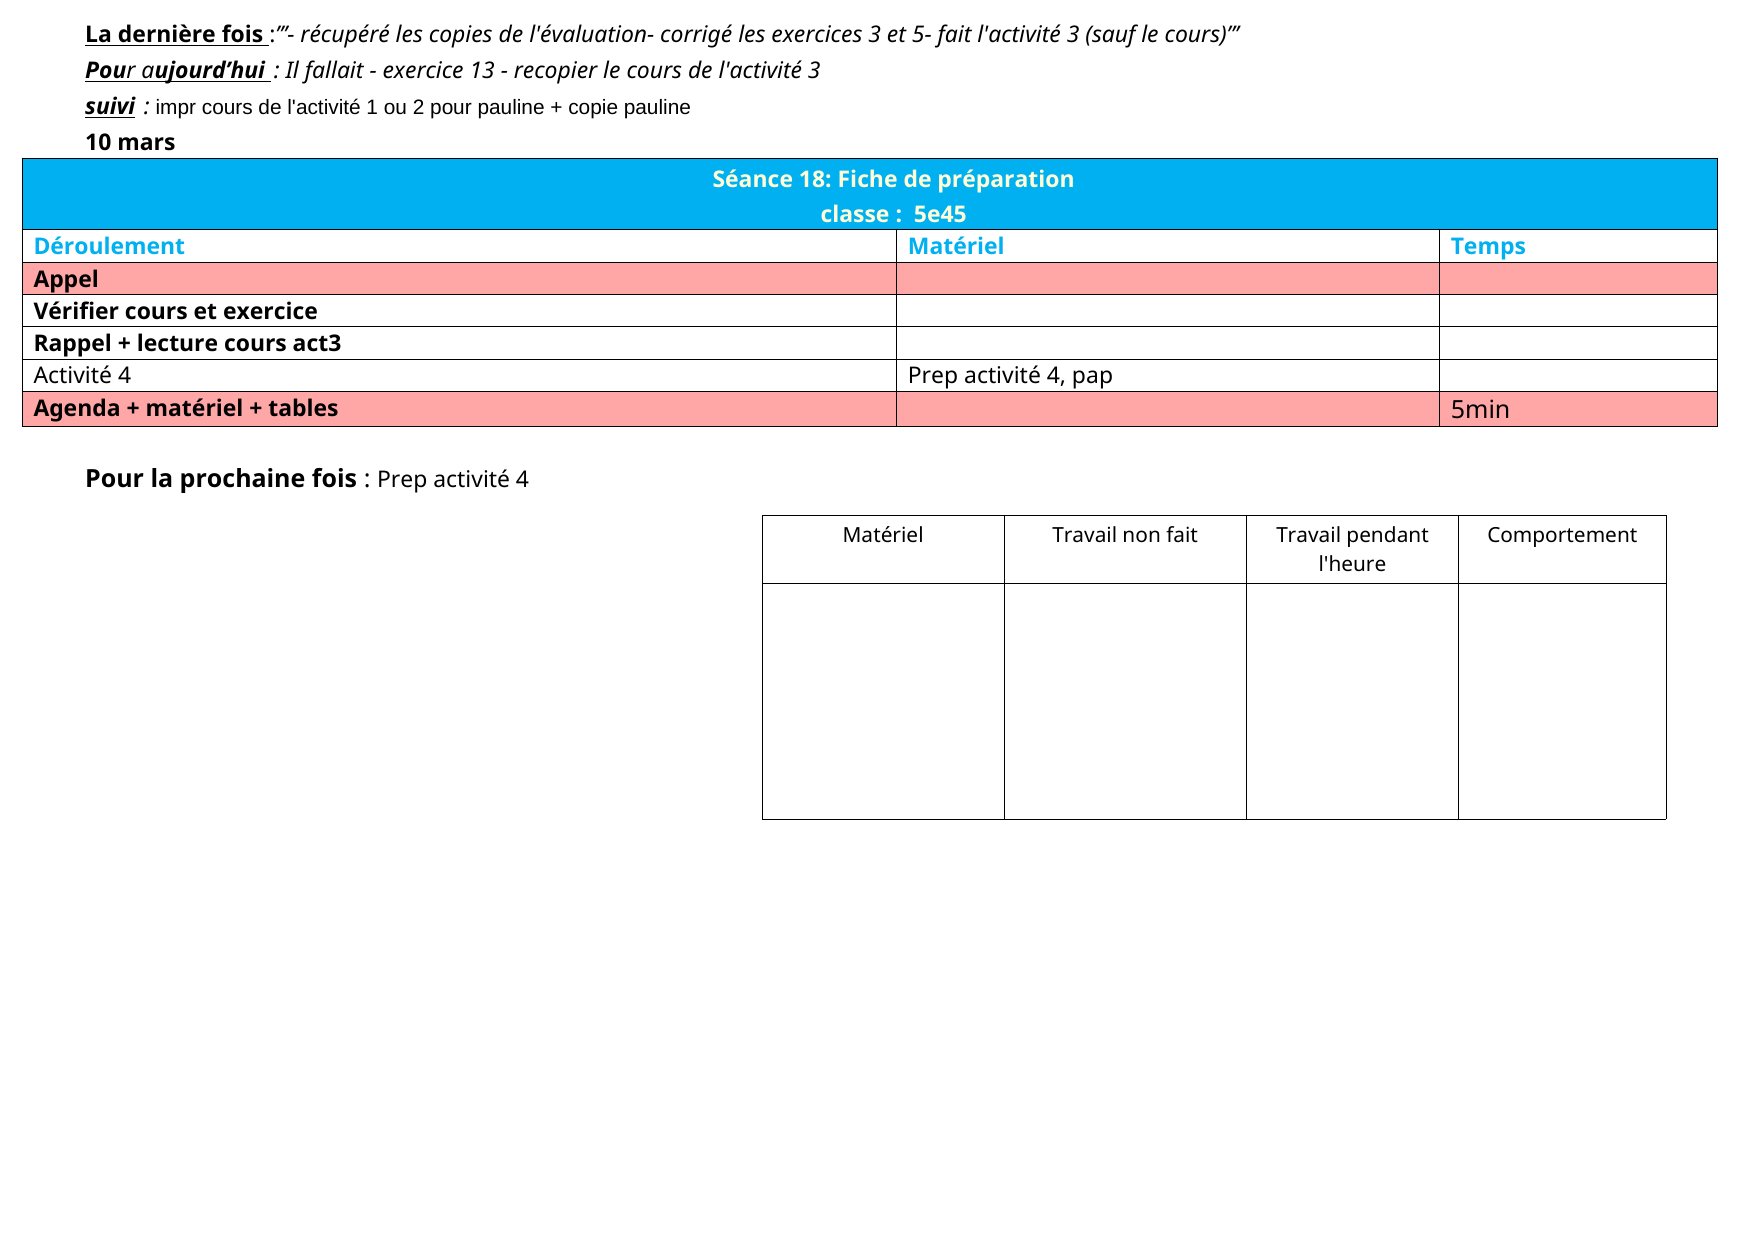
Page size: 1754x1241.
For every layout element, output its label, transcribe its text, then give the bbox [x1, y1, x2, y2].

table_cell [1247, 584, 1458, 818]
table_header Matériel [763, 516, 1004, 583]
table_cell [1440, 263, 1717, 294]
table_cell [897, 263, 1439, 294]
table_cell [1440, 327, 1717, 358]
text Pour la prochaine fois : Prep activité 4 [85, 461, 1745, 495]
table_header Travail pendant l'heure [1247, 516, 1458, 583]
text suivi : impr cours de l'activité 1 ou 2 pour pauline + copie pauline [85, 90, 1745, 121]
table_cell Activité 4 [23, 360, 896, 391]
table_cell [763, 584, 1004, 818]
table_cell [897, 295, 1439, 326]
table_cell [1005, 584, 1246, 818]
text Pour aujourd’hui : Il fallait - exercice 13 - recopier le cours de l'activité 3 [85, 54, 1745, 86]
table_cell Prep activité 4, pap [897, 360, 1439, 391]
table_cell Rappel + lecture cours act3 [23, 327, 896, 358]
table_cell [1440, 295, 1717, 326]
table_header Travail non fait [1005, 516, 1246, 583]
table_header Comportement [1459, 516, 1666, 583]
table_cell Appel [23, 263, 896, 294]
table_cell Agenda + matériel + tables [23, 392, 896, 426]
table_cell [897, 327, 1439, 358]
table_cell [1459, 584, 1666, 818]
table_cell Déroulement [23, 230, 896, 262]
table_cell Temps [1440, 230, 1717, 262]
text La dernière fois :’’’- récupéré les copies de l'évaluation- corrigé les exercices 3 et 5- fait l'activité 3 (sauf le cours)’’’ [85, 18, 1745, 49]
table_header Séance 18: Fiche de préparation classe : 5e45 [23, 159, 1717, 229]
table_cell [897, 392, 1439, 426]
table_cell 5min [1440, 392, 1717, 426]
text 10 mars [85, 126, 1754, 157]
table_cell Matériel [897, 230, 1439, 262]
table_cell [1440, 360, 1717, 391]
table_cell Vérifier cours et exercice [23, 295, 896, 326]
